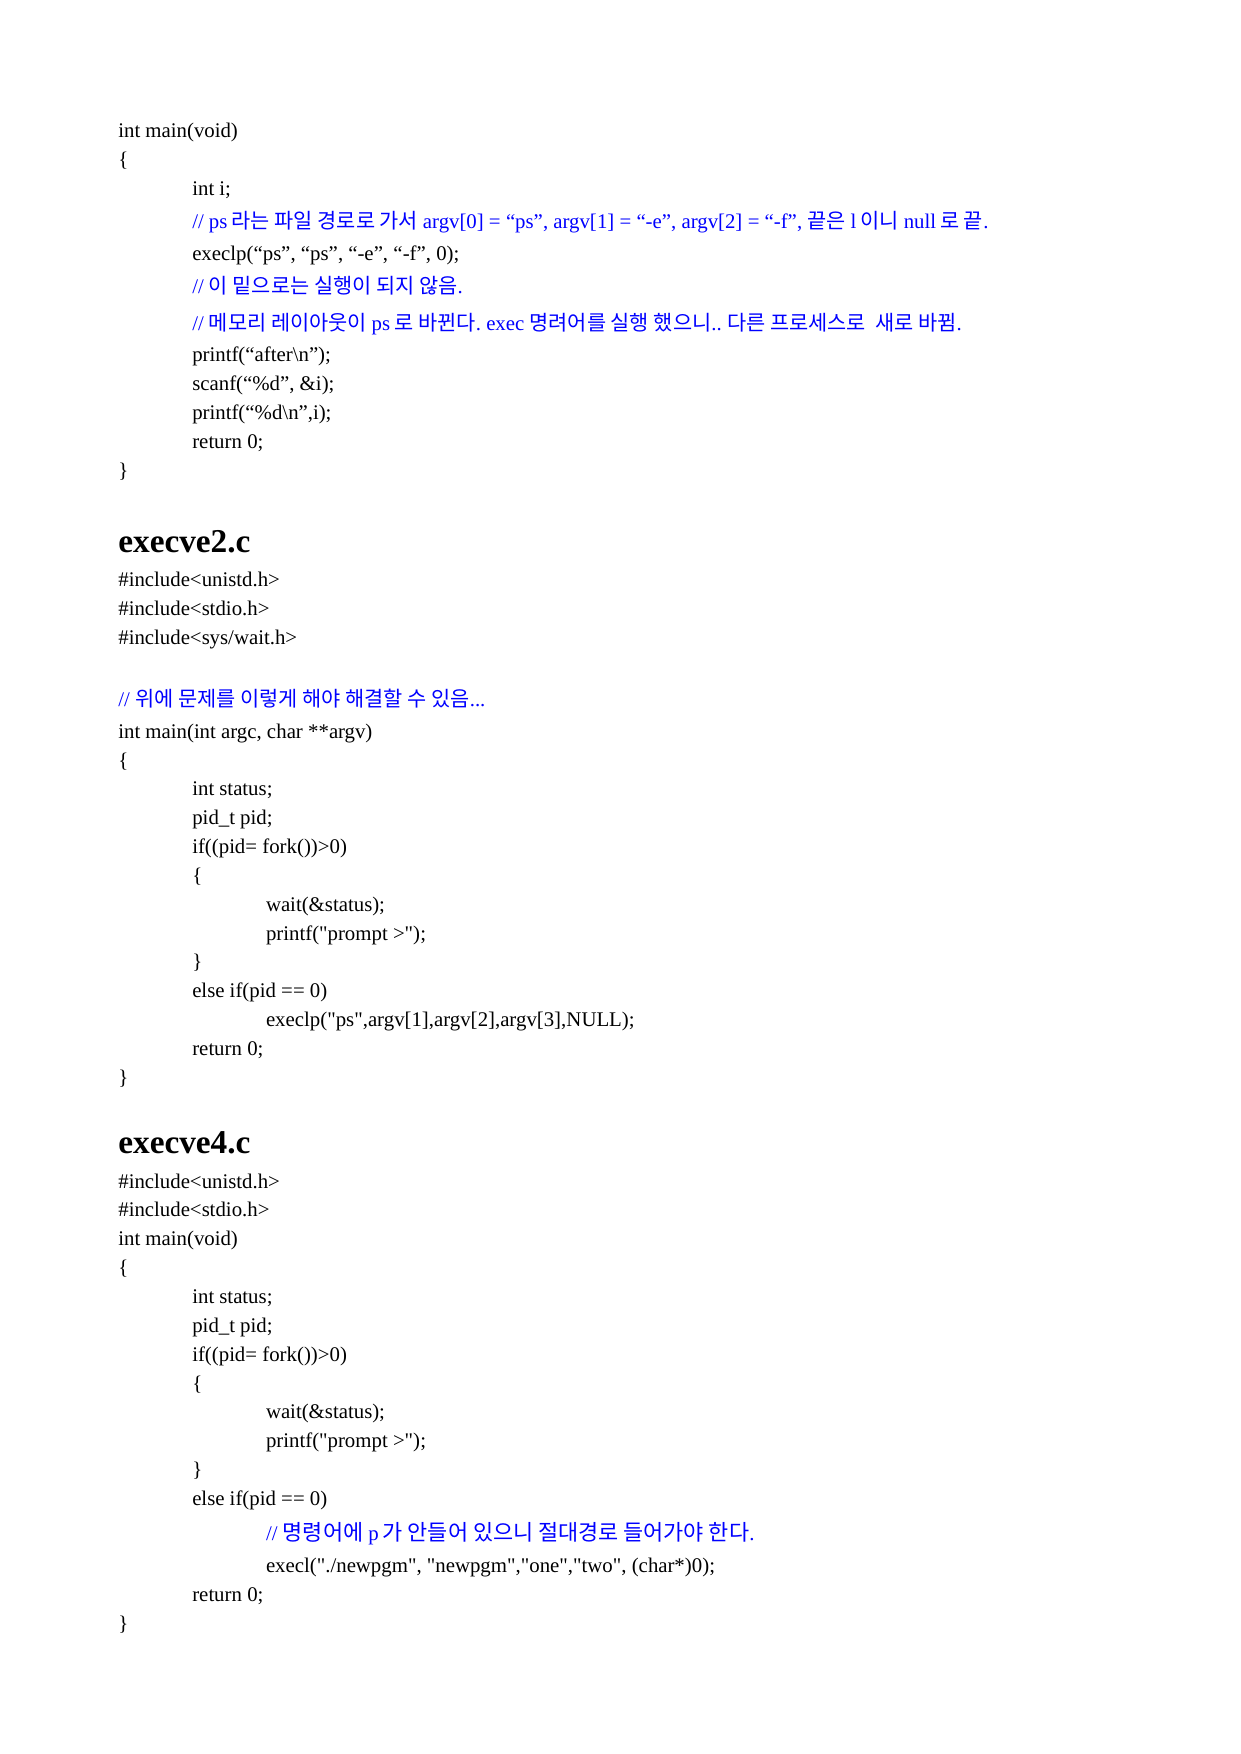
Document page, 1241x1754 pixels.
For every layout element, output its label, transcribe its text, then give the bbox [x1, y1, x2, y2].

text scanf(“%d”, &i); [118, 371, 1122, 395]
text } [118, 1065, 1122, 1089]
text int main(void) [118, 118, 1122, 142]
text { [118, 863, 1122, 887]
text printf(“after\n”); [118, 342, 1122, 366]
text int main(void) [118, 1226, 1122, 1250]
text int i; [118, 176, 1122, 200]
text execl("./newpgm", "newpgm","one","two", (char*)0); [118, 1553, 1122, 1577]
text if((pid= fork())>0) [118, 834, 1122, 858]
text execve4.c [118, 1123, 1122, 1161]
text printf("prompt >"); [118, 921, 1122, 945]
text wait(&status); [118, 892, 1122, 916]
text #include<stdio.h> [118, 1197, 1122, 1221]
text // 위에 문제를 이렇게 해야 해결할 수 있음... [118, 682, 1122, 713]
text printf("prompt >"); [118, 1428, 1122, 1452]
text int status; [118, 776, 1122, 800]
text #include<sys/wait.h> [118, 625, 1122, 649]
text #include<stdio.h> [118, 596, 1122, 620]
text wait(&status); [118, 1399, 1122, 1423]
text execve2.c [118, 521, 1122, 559]
text return 0; [118, 1036, 1122, 1060]
text } [118, 949, 1122, 973]
text else if(pid == 0) [118, 978, 1122, 1002]
text { [118, 147, 1122, 171]
text { [118, 1255, 1122, 1279]
text return 0; [118, 429, 1122, 453]
text // ps라는 파일 경로로 가서 argv[0] = “ps”, argv[1] = “-e”, argv[2] = “-f”, 끝은 l이니 null로 끝. [118, 205, 1122, 235]
text #include<unistd.h> [118, 567, 1122, 591]
text } [118, 458, 1122, 482]
text int status; [118, 1284, 1122, 1308]
text pid_t pid; [118, 1313, 1122, 1337]
text } [118, 1457, 1122, 1481]
text return 0; [118, 1582, 1122, 1606]
text #include<unistd.h> [118, 1168, 1122, 1193]
text else if(pid == 0) [118, 1486, 1122, 1510]
text } [118, 1610, 1122, 1634]
text printf(“%d\n”,i); [118, 400, 1122, 424]
text if((pid= fork())>0) [118, 1342, 1122, 1366]
text // 명령어에 p가 안들어 있으니 절대경로 들어가야 한다. [118, 1515, 1122, 1546]
text // 이 밑으로는 실행이 되지 않음. [118, 270, 1122, 300]
text pid_t pid; [118, 805, 1122, 829]
text execlp(“ps”, “ps”, “-e”, “-f”, 0); [118, 241, 1122, 265]
text { [118, 747, 1122, 772]
text { [118, 1371, 1122, 1394]
text int main(int argc, char **argv) [118, 719, 1122, 743]
text execlp("ps",argv[1],argv[2],argv[3],NULL); [118, 1007, 1122, 1031]
text // 메모리 레이아웃이 ps로 바뀐다. exec 명려어를 실행 했으니.. 다른 프로세스로 새로 바뀜. [118, 306, 1122, 336]
